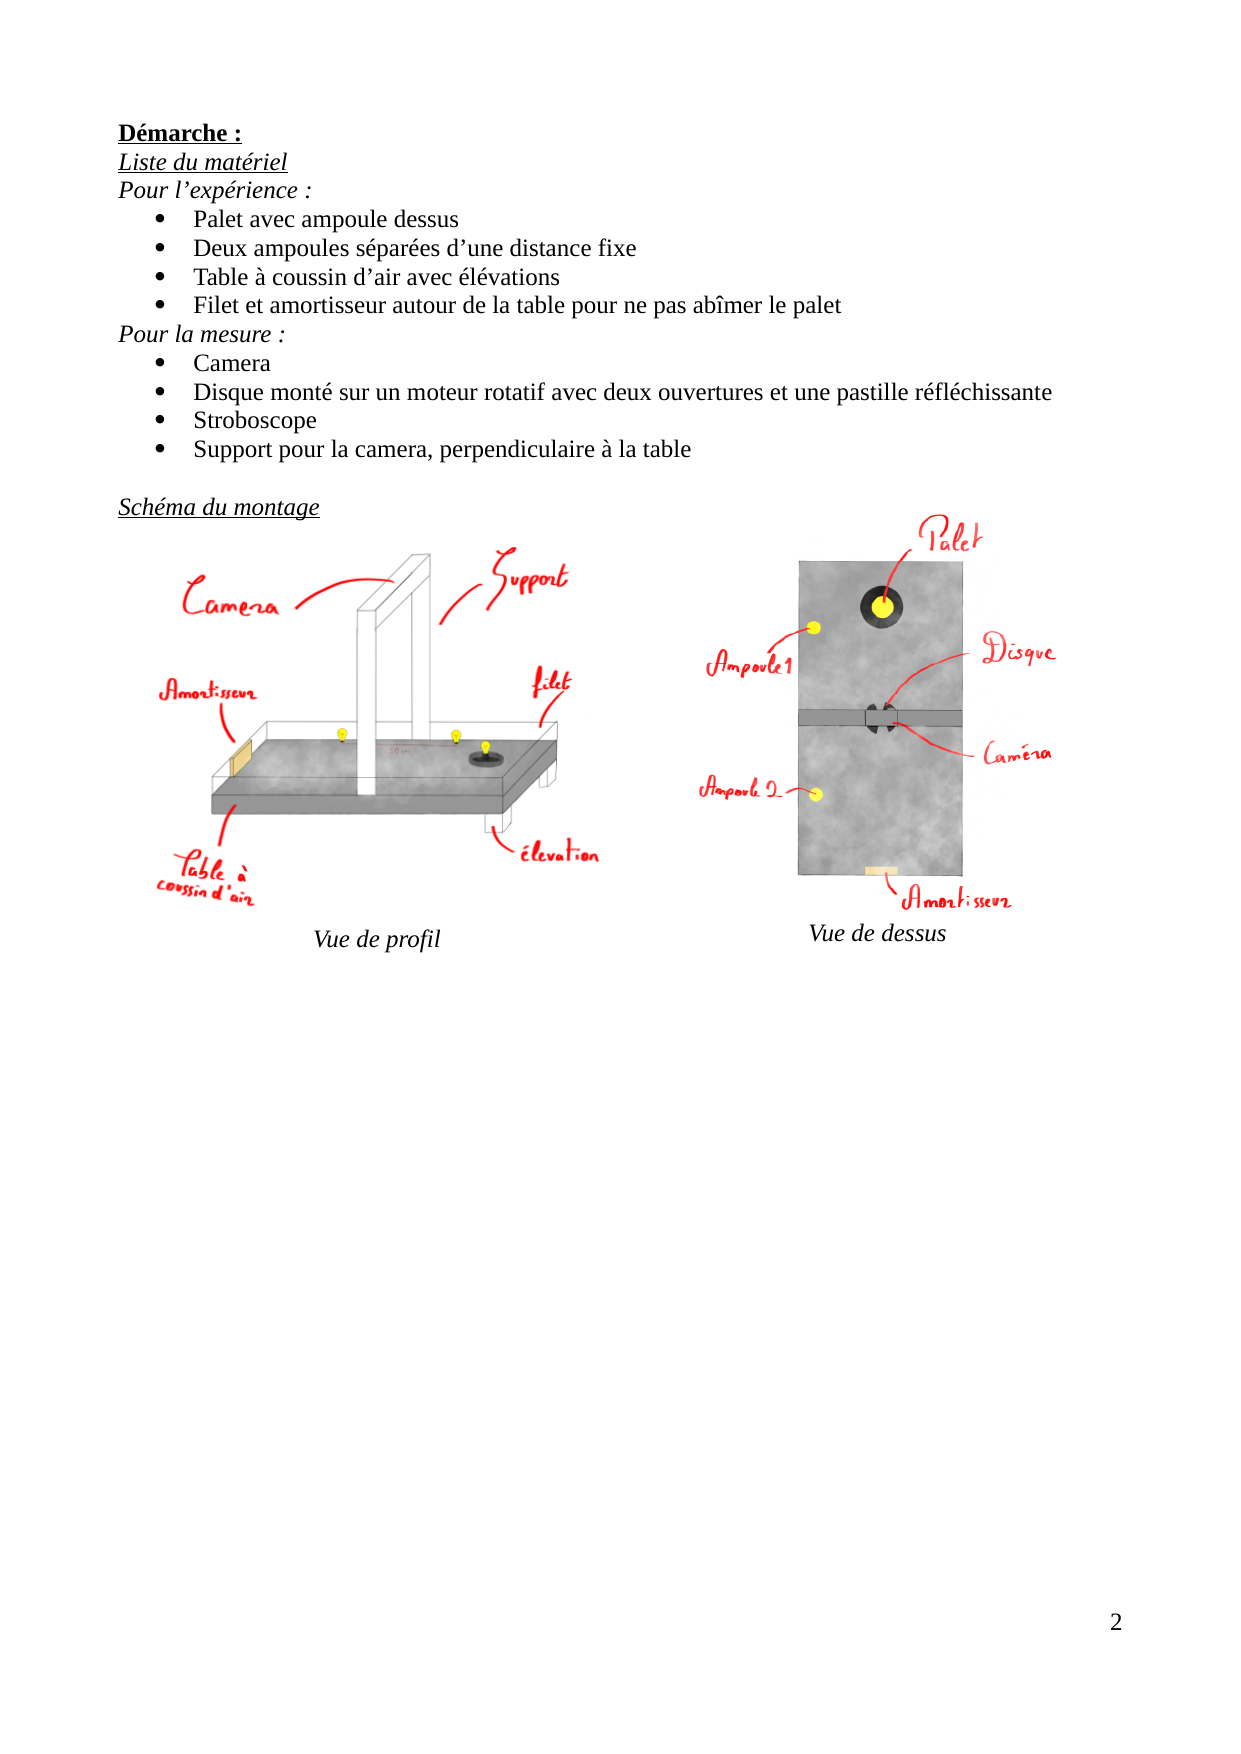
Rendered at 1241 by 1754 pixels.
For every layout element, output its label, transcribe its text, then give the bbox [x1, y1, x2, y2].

picture [145, 542, 608, 918]
list Stroboscope [156, 406, 1122, 434]
picture [693, 511, 1061, 918]
text Liste du matériel [118, 147, 1122, 176]
text Vue de profil [313, 924, 448, 953]
list Filet et amortisseur autour de la table pour ne pas abîmer le palet [156, 291, 1122, 319]
text Pour l’expérience : [118, 176, 1122, 204]
list Palet avec ampoule dessus [156, 204, 1122, 233]
text Pour la mesure : [118, 319, 1122, 348]
list Camera [156, 348, 1122, 377]
text Démarche : [118, 118, 1122, 147]
text Schéma du montage [118, 492, 1122, 521]
text Vue de dessus [808, 918, 966, 947]
list Table à coussin d’air avec élévations [156, 262, 1122, 291]
list Deux ampoules séparées d’une distance fixe [156, 233, 1122, 262]
list Support pour la camera, perpendiculaire à la table [156, 434, 1122, 463]
list Disque monté sur un moteur rotatif avec deux ouvertures et une pastille réfléchissante [156, 377, 1122, 406]
